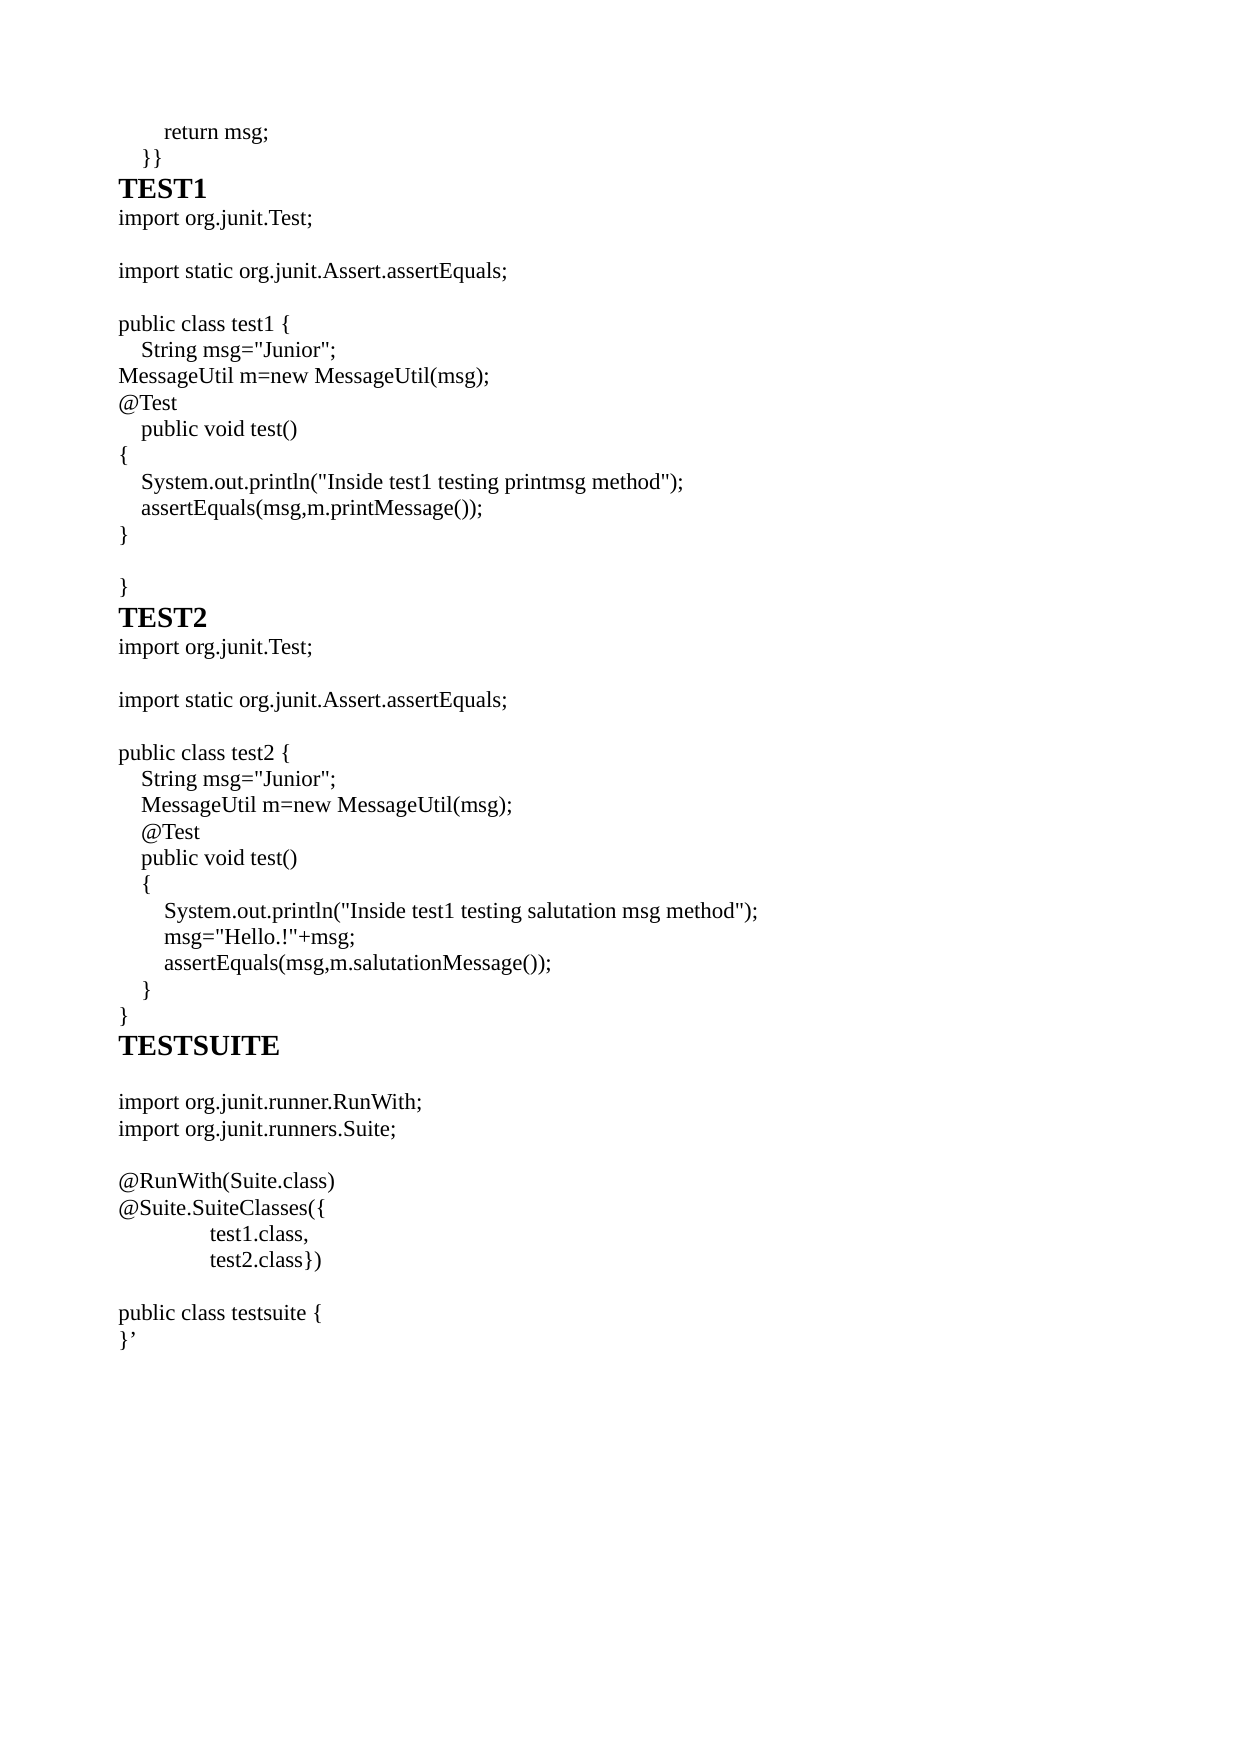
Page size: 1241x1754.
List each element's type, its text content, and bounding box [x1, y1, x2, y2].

text MessageUtil m=new MessageUtil(msg); [118, 791, 1122, 818]
text String msg="Junior"; [118, 765, 1122, 791]
text import org.junit.runners.Suite; [118, 1115, 1122, 1141]
text } [118, 573, 1122, 600]
text @RunWith(Suite.class) [118, 1167, 1122, 1194]
text } [118, 521, 1122, 547]
text }’ [118, 1326, 1122, 1352]
text public class testsuite { [118, 1299, 1122, 1326]
text assertEquals(msg,m.salutationMessage()); [118, 949, 1122, 976]
text @Suite.SuiteClasses({ [118, 1194, 1122, 1220]
text System.out.println("Inside test1 testing printmsg method"); [118, 468, 1122, 494]
text public void test() [118, 415, 1122, 442]
text @Test [118, 818, 1122, 844]
text System.out.println("Inside test1 testing salutation msg method"); [118, 897, 1122, 923]
text TEST1 [118, 171, 1122, 204]
text } [118, 976, 1122, 1002]
text { [118, 442, 1122, 468]
text MessageUtil m=new MessageUtil(msg); [118, 362, 1122, 389]
text assertEquals(msg,m.printMessage()); [118, 494, 1122, 521]
text test1.class, [118, 1220, 1122, 1247]
text @Test [118, 389, 1122, 415]
text String msg="Junior"; [118, 336, 1122, 362]
text return msg; [118, 118, 1122, 144]
text TESTSUITE [118, 1028, 1122, 1062]
text { [118, 870, 1122, 897]
text TEST2 [118, 600, 1122, 633]
text test2.class}) [118, 1247, 1122, 1273]
text import org.junit.Test; [118, 204, 1122, 231]
text public class test2 { [118, 739, 1122, 765]
text import static org.junit.Assert.assertEquals; [118, 257, 1122, 283]
text msg="Hello.!"+msg; [118, 923, 1122, 949]
text import static org.junit.Assert.assertEquals; [118, 686, 1122, 712]
text } [118, 1002, 1122, 1028]
text }} [118, 144, 1122, 171]
text public void test() [118, 844, 1122, 870]
text import org.junit.Test; [118, 633, 1122, 659]
text import org.junit.runner.RunWith; [118, 1088, 1122, 1115]
text public class test1 { [118, 310, 1122, 336]
